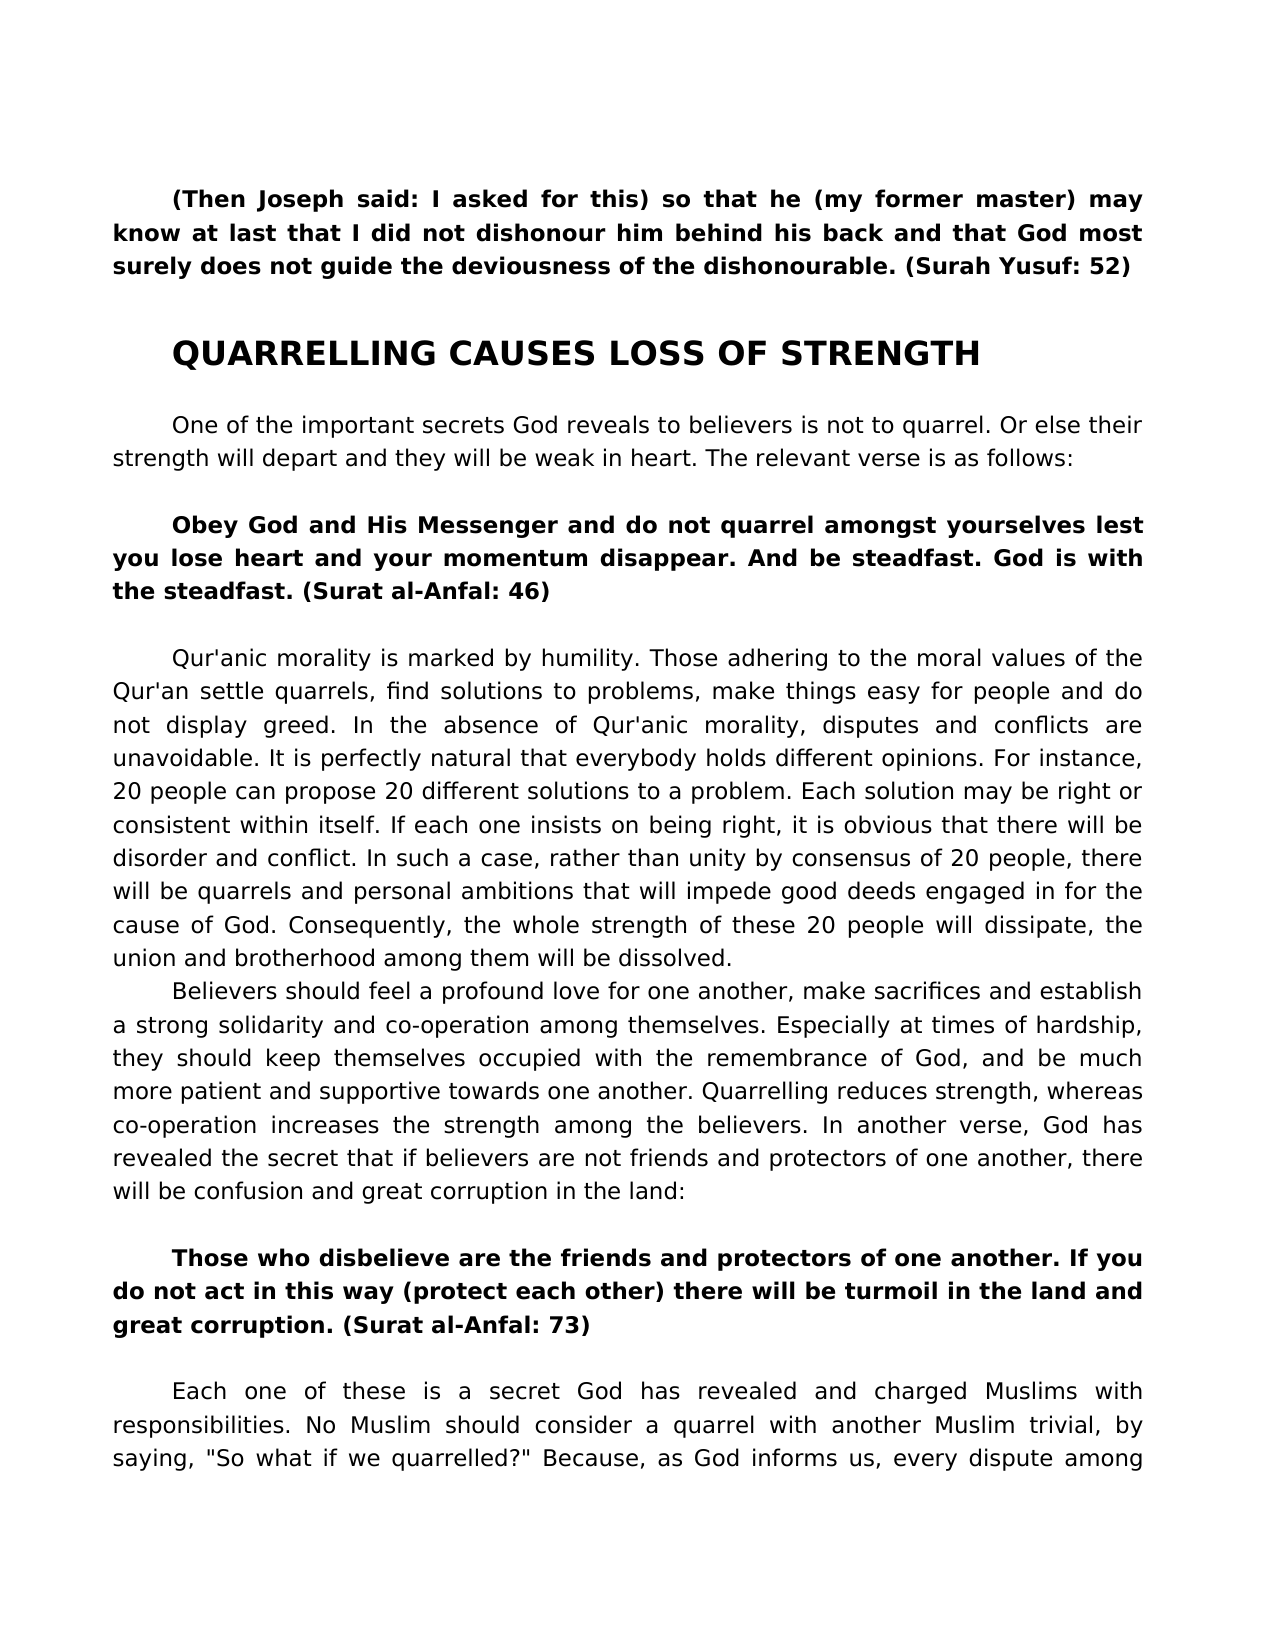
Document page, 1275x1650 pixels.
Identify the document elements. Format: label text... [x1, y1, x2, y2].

text Obey God and His Messenger and do not quarrel amongst yourselves lest you lose heart and your momentum disappear. And be steadfast. God is with the steadfast. (Surat al-Anfal: 46) [112, 506, 1145, 606]
text Qur'anic morality is marked by humility. Those adhering to the moral values of the Qur'an settle quarrels, find solutions to problems, make things easy for people and do not display greed. In the absence of Qur'anic morality, disputes and conflicts are unavoidable. It is perfectly natural that everybody holds different opinions. For instance, 20 people can propose 20 different solutions to a problem. Each solution may be right or consistent within itself. If each one insists on being right, it is obvious that there will be disorder and conflict. In such a case, rather than unity by consensus of 20 people, there will be quarrels and personal ambitions that will impede good deeds engaged in for the cause of God. Consequently, the whole strength of these 20 people will dissipate, the union and brotherhood among them will be dissolved. [112, 640, 1145, 973]
text One of the important secrets God reveals to believers is not to quarrel. Or else their strength will depart and they will be weak in heart. The relevant verse is as follows: [112, 406, 1145, 473]
text QUARRELLING CAUSES LOSS OF STRENGTH [112, 334, 1145, 373]
text Those who disbelieve are the friends and protectors of one another. If you do not act in this way (protect each other) there will be turmoil in the land and great corruption. (Surat al-Anfal: 73) [112, 1240, 1145, 1340]
text (Then Joseph said: I asked for this) so that he (my former master) may know at last that I did not dishonour him behind his back and that God most surely does not guide the deviousness of the dishonourable. (Surah Yusuf: 52) [112, 181, 1145, 281]
text Each one of these is a secret God has revealed and charged Muslims with responsibilities. No Muslim should consider a quarrel with another Muslim trivial, by saying, "So what if we quarrelled?" Because, as God informs us, every dispute among [112, 1373, 1145, 1473]
text Believers should feel a profound love for one another, make sacrifices and establish a strong solidarity and co-operation among themselves. Especially at times of hardship, they should keep themselves occupied with the remembrance of God, and be much more patient and supportive towards one another. Quarrelling reduces strength, whereas co-operation increases the strength among the believers. In another verse, God has revealed the secret that if believers are not friends and protectors of one another, there will be confusion and great corruption in the land: [112, 973, 1145, 1206]
